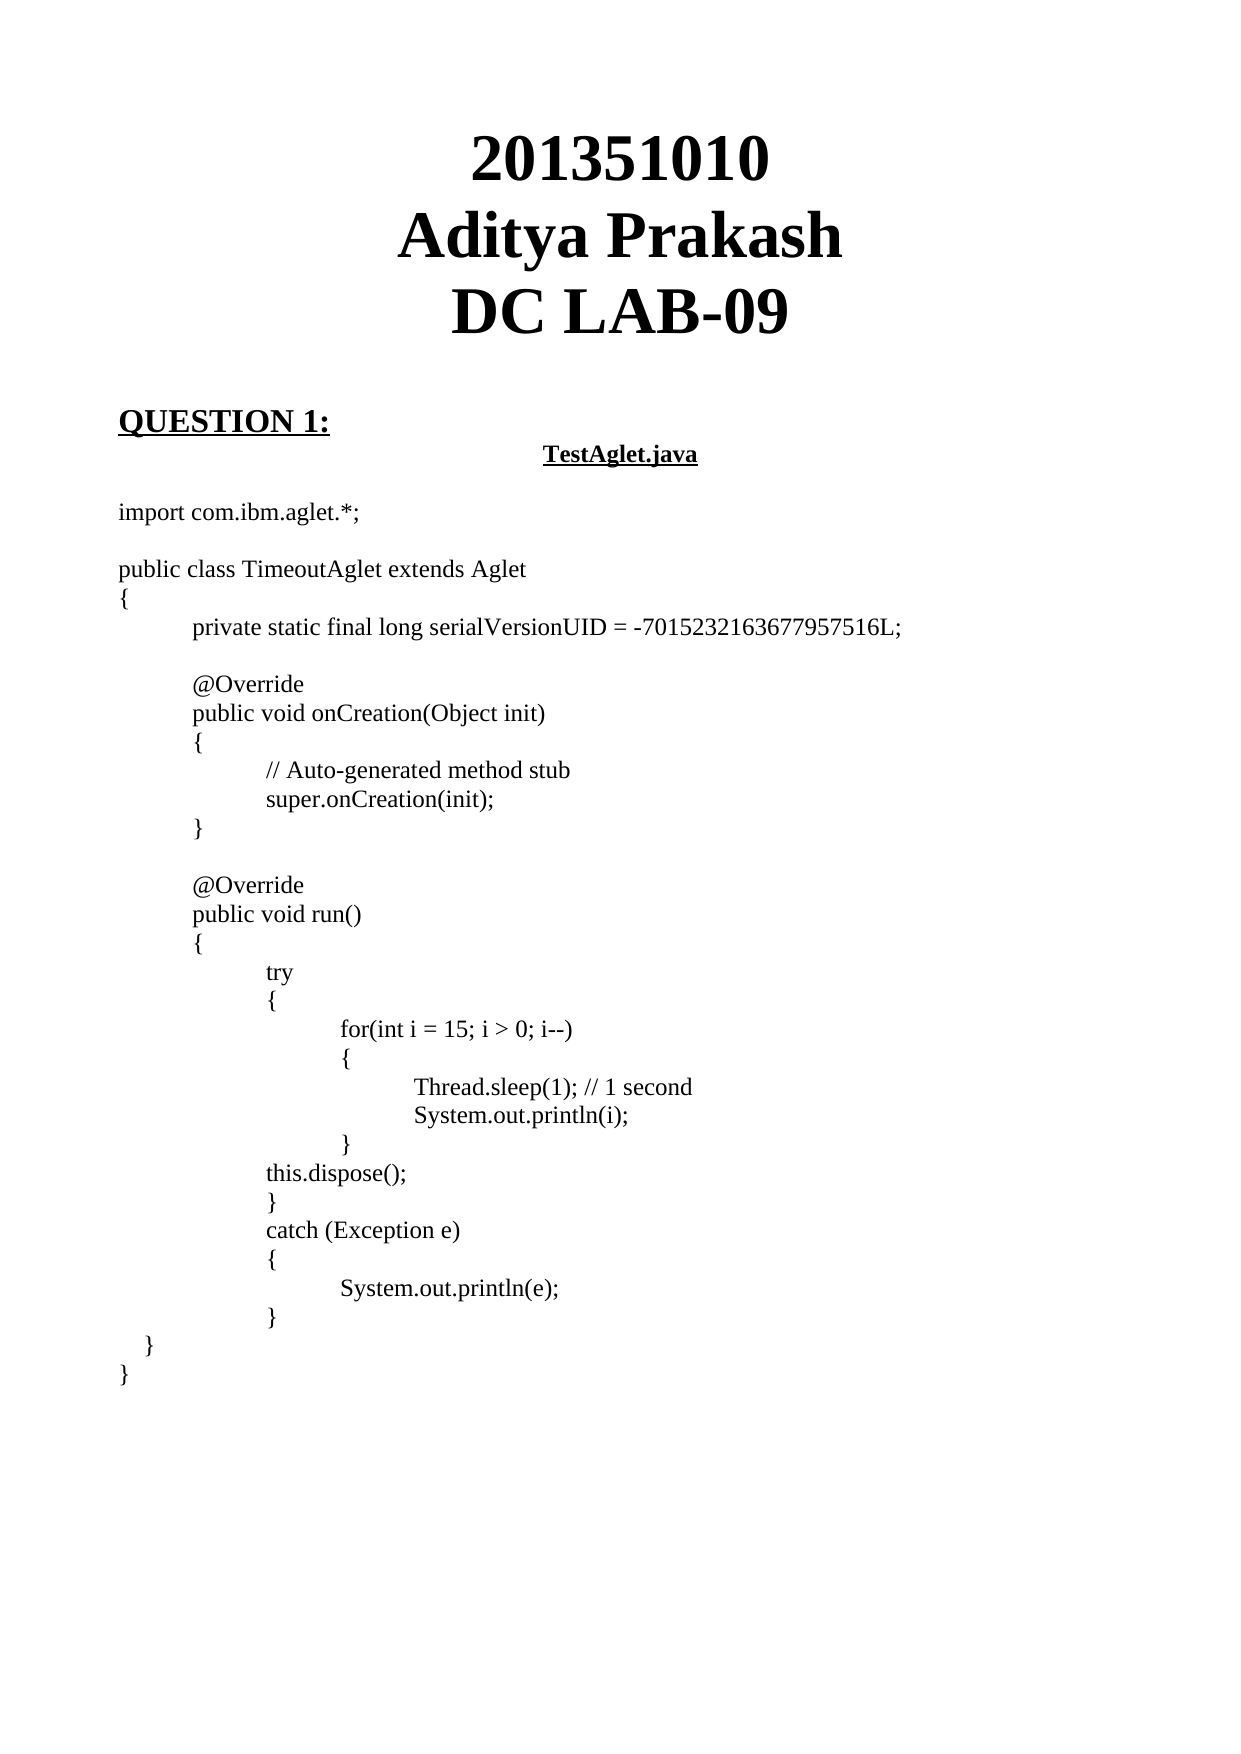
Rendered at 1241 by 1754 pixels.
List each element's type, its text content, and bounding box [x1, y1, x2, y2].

text { [118, 727, 1122, 755]
text @Override [118, 669, 1122, 698]
text System.out.println(e); [118, 1273, 1122, 1302]
text } [118, 813, 1122, 842]
text import com.ibm.aglet.*; [118, 497, 1122, 525]
text } [118, 1187, 1122, 1215]
text { [118, 928, 1122, 957]
text { [118, 1244, 1122, 1273]
text DC LAB-09 [118, 271, 1122, 348]
text } [118, 1302, 1122, 1330]
text Aditya Prakash [118, 195, 1122, 271]
text try [118, 957, 1122, 985]
text System.out.println(i); [118, 1100, 1122, 1129]
text this.dispose(); [118, 1158, 1122, 1187]
text Thread.sleep(1); // 1 second [118, 1072, 1122, 1100]
text { [118, 1043, 1122, 1072]
text for(int i = 15; i > 0; i--) [118, 1014, 1122, 1043]
text @Override [118, 870, 1122, 899]
text // Auto-generated method stub [118, 755, 1122, 784]
text super.onCreation(init); [118, 784, 1122, 813]
text { [118, 583, 1122, 612]
text } [118, 1359, 1122, 1388]
text public void onCreation(Object init) [118, 698, 1122, 727]
text public void run() [118, 899, 1122, 928]
text { [118, 985, 1122, 1014]
text public class TimeoutAglet extends Aglet [118, 554, 1122, 583]
text catch (Exception e) [118, 1215, 1122, 1244]
text 201351010 [118, 118, 1122, 195]
text private static final long serialVersionUID = -7015232163677957516L; [118, 612, 1122, 640]
text } [118, 1129, 1122, 1158]
text TestAglet.java [118, 439, 1122, 468]
text } [118, 1330, 1122, 1359]
text QUESTION 1: [118, 401, 1122, 439]
